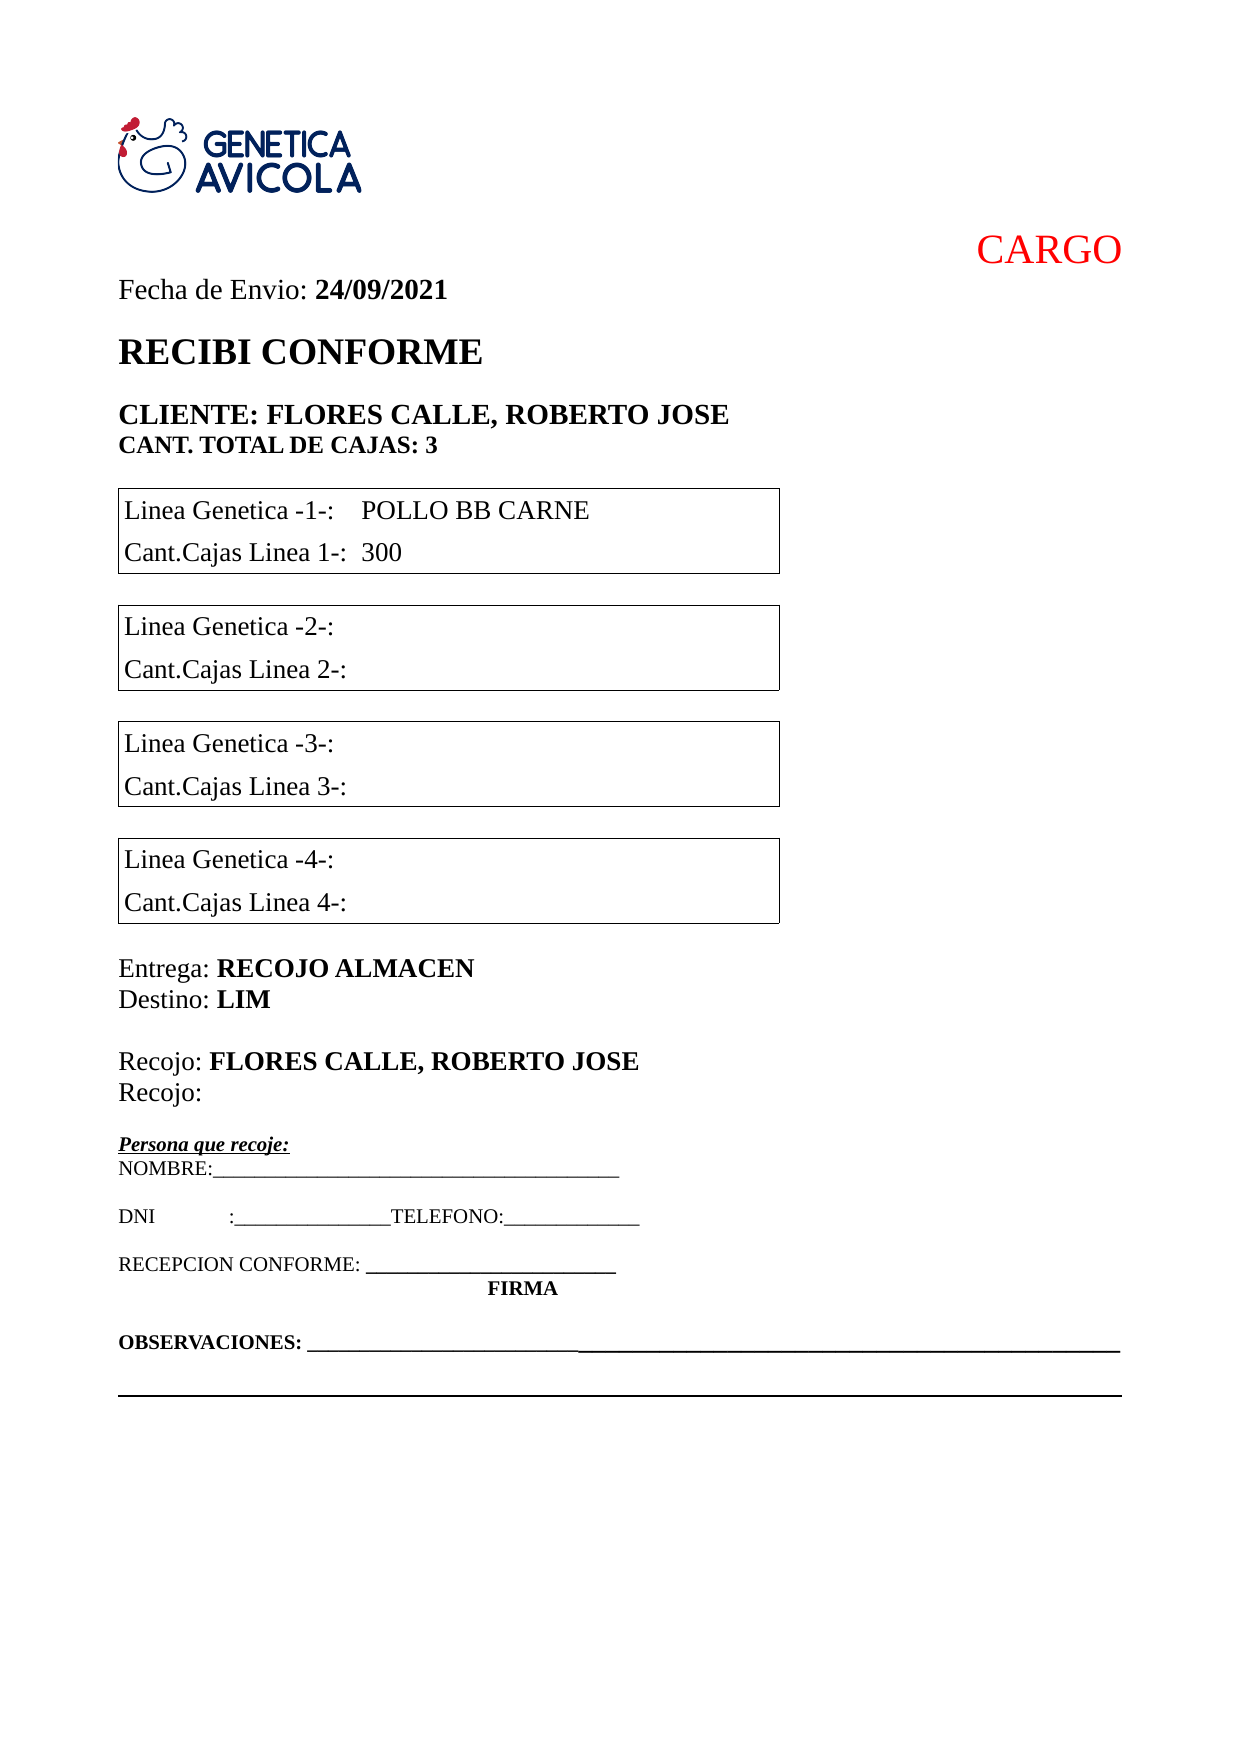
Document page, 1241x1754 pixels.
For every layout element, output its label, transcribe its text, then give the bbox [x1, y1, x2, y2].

text Destino: LIM [118, 983, 1122, 1014]
table_cell Cant.Cajas Linea 1-: [119, 531, 356, 573]
table_cell [356, 807, 779, 838]
text Recojo: [118, 1076, 1122, 1108]
table_cell Linea Genetica -2-: [119, 606, 356, 647]
picture [117, 117, 362, 193]
table_cell [356, 722, 779, 764]
text NOMBRE:_______________________________________ [118, 1156, 1122, 1180]
table_header POLLO BB CARNE [356, 489, 779, 531]
table_cell [118, 807, 356, 838]
table_cell [356, 839, 779, 880]
table_cell [118, 691, 356, 721]
text RECEPCION CONFORME: ________________________ [118, 1252, 1122, 1276]
text CARGO [118, 224, 1122, 272]
table_cell Cant.Cajas Linea 4-: [119, 880, 356, 923]
table_cell [356, 691, 779, 721]
table_cell [356, 880, 779, 923]
table_cell [356, 647, 779, 690]
text FIRMA [118, 1276, 1122, 1300]
table_cell 300 [356, 531, 779, 573]
table_cell Linea Genetica -3-: [119, 722, 356, 764]
text CANT. TOTAL DE CAJAS: 3 [118, 431, 1122, 459]
table_cell [356, 574, 779, 604]
table_cell Cant.Cajas Linea 2-: [119, 647, 356, 690]
text Persona que recoje: [118, 1132, 1122, 1156]
text DNI :_______________TELEFONO:_____________ [118, 1204, 1122, 1228]
table_cell Linea Genetica -4-: [119, 839, 356, 880]
text Recojo: FLORES CALLE, ROBERTO JOSE [118, 1045, 1122, 1076]
text Entrega: RECOJO ALMACEN [118, 952, 1122, 983]
text CLIENTE: FLORES CALLE, ROBERTO JOSE [118, 397, 1122, 431]
table_cell [356, 606, 779, 647]
table_header Linea Genetica -1-: [119, 489, 356, 531]
table_cell Cant.Cajas Linea 3-: [119, 764, 356, 806]
text Fecha de Envio: 24/09/2021 [118, 272, 1122, 306]
table_cell [356, 764, 779, 806]
text RECIBI CONFORME [118, 330, 1122, 373]
text OBSERVACIONES: __________________________________________________________________ [118, 1324, 1122, 1355]
table_cell [118, 574, 356, 604]
